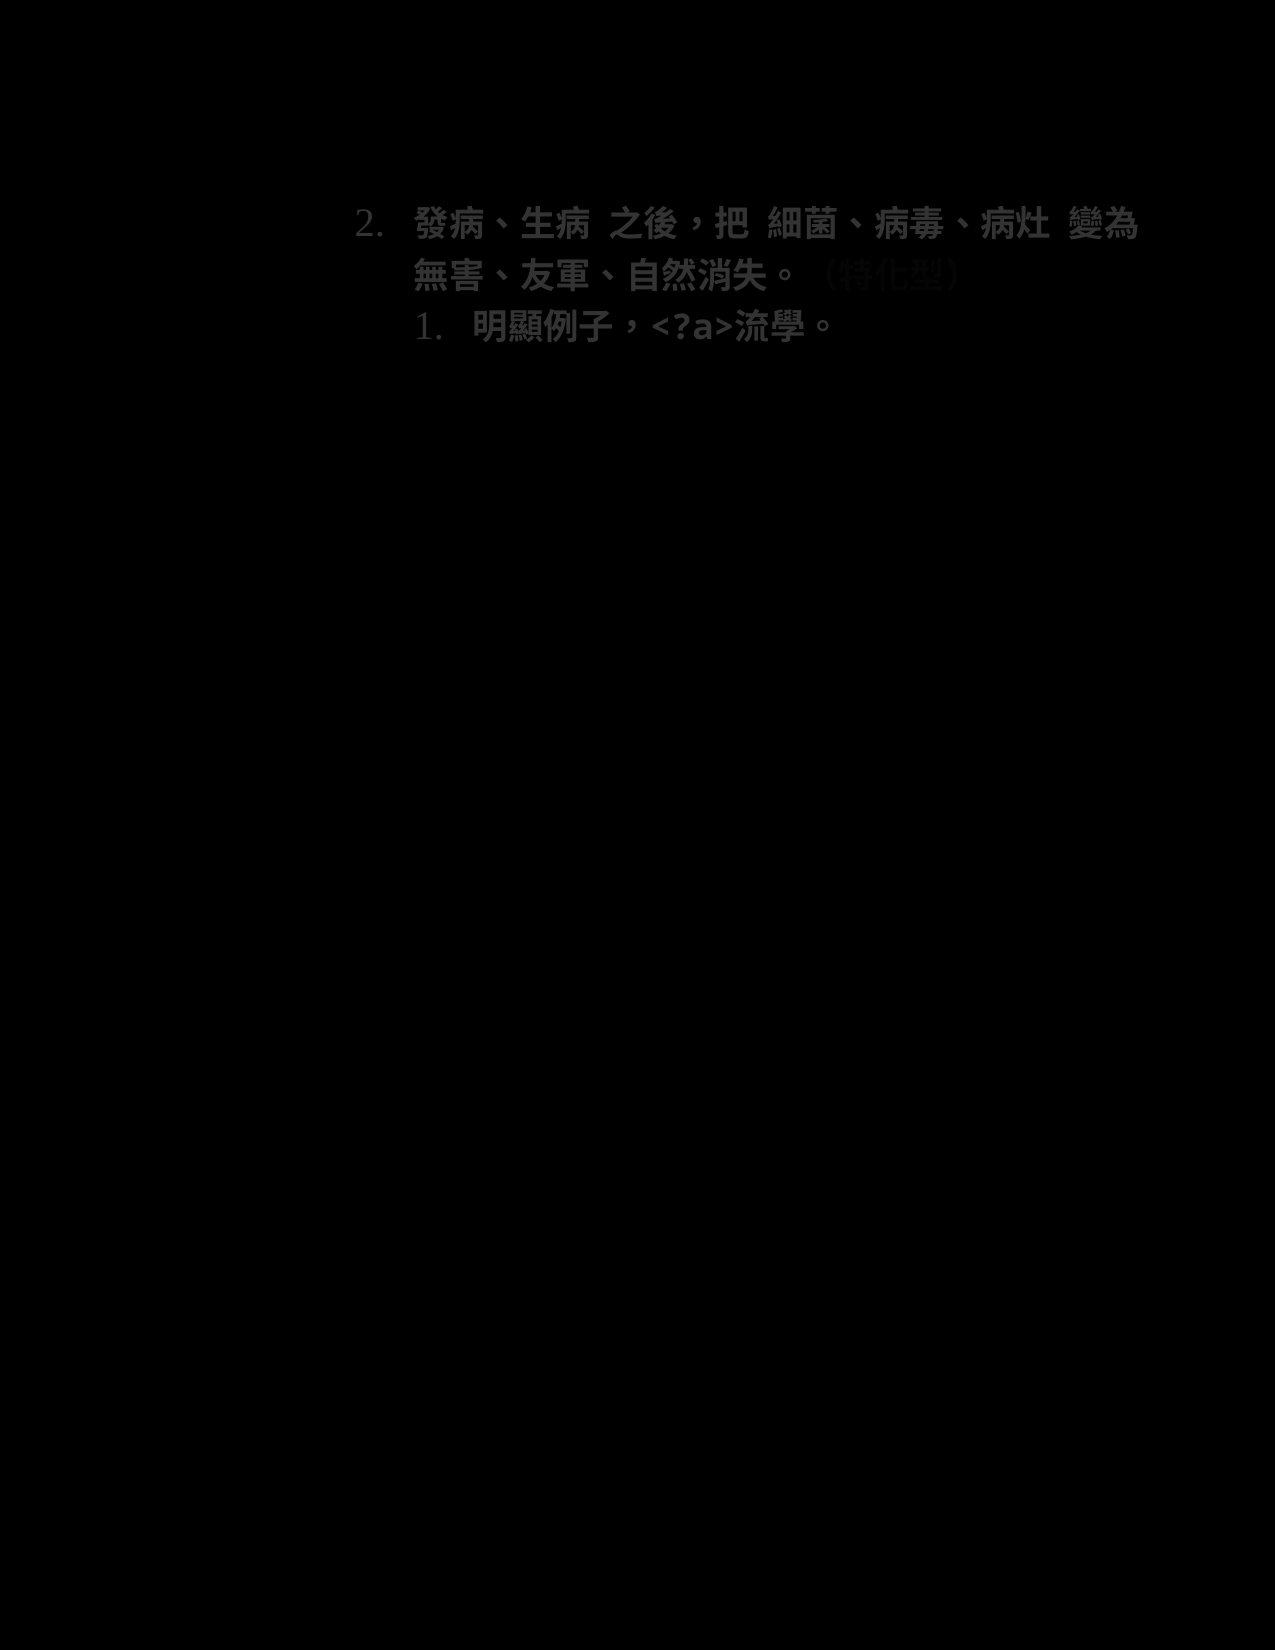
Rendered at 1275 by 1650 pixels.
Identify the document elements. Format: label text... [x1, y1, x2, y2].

list 發病、生病 之後，把 細菌、病毒、病灶 變為 無害、友軍、自然消失。（特化型） [354, 196, 1157, 298]
list 明顯例子，<?a>流學。 [413, 298, 1157, 350]
